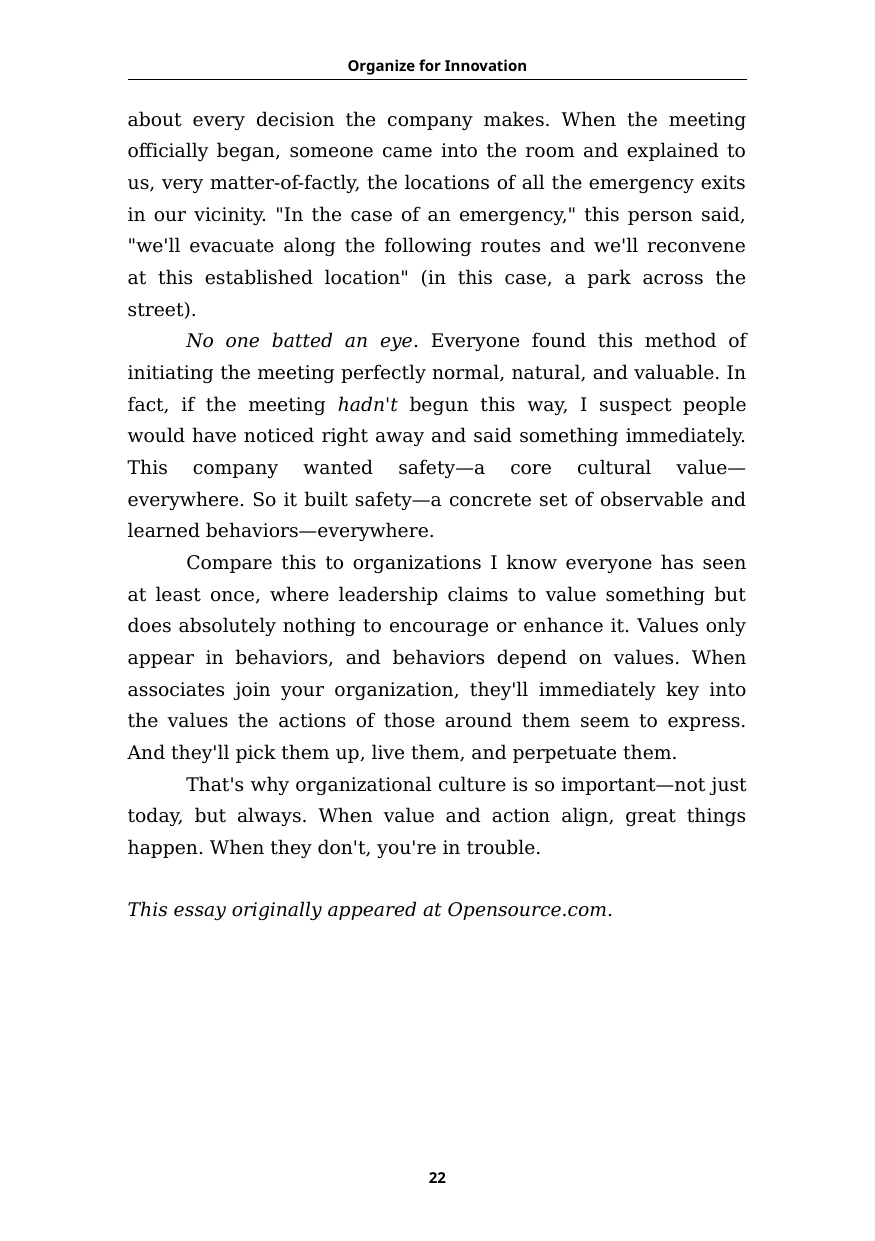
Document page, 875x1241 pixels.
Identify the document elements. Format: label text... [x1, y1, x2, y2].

text No one batted an eye. Everyone found this method of initiating the meeting perfectly normal, natural, and valuable. In fact, if the meeting hadn't begun this way, I suspect people would have noticed right away and said something immediately. This company wanted safety—a core cultural value—everywhere. So it built safety—a concrete set of observable and learned behaviors—everywhere. [127, 330, 747, 542]
text That's why organizational culture is so important—not just today, but always. When value and action align, great things happen. When they don't, you're in trouble. [127, 774, 747, 859]
text Compare this to organizations I know everyone has seen at least once, where leadership claims to value something but does absolutely nothing to encourage or enhance it. Values only appear in behaviors, and behaviors depend on values. When associates join your organization, they'll immediately key into the values the actions of those around them seem to express. And they'll pick them up, live them, and perpetuate them. [127, 552, 747, 764]
text about every decision the company makes. When the meeting officially began, someone came into the room and explained to us, very matter-of-factly, the locations of all the emergency exits in our vicinity. "In the case of an emergency," this person said, "we'll evacuate along the following routes and we'll reconvene at this established location" (in this case, a park across the street). [127, 109, 747, 321]
text This essay originally appeared at Opensource.com. [127, 899, 747, 921]
